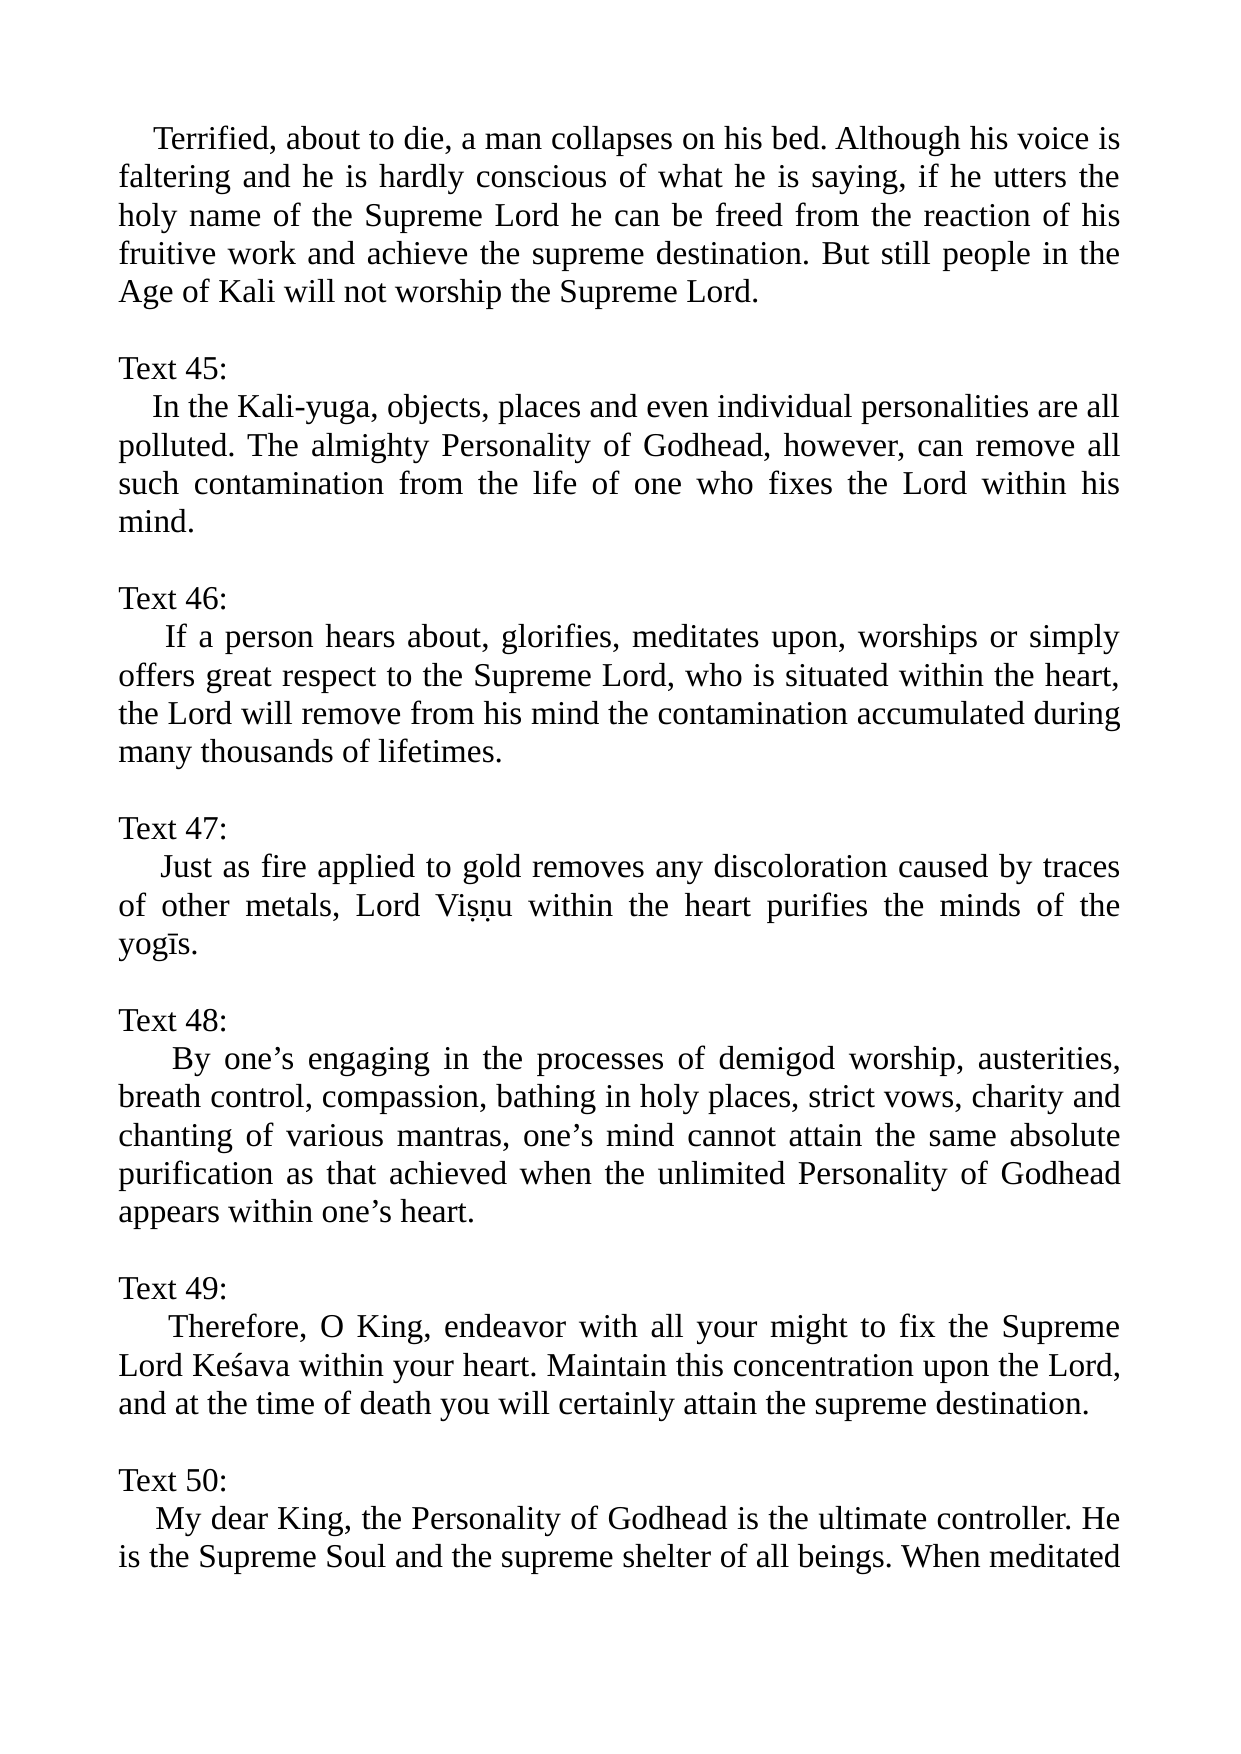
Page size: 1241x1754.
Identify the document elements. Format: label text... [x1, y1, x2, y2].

text In the Kali-yuga, objects, places and even individual personalities are all polluted. The almighty Personality of Godhead, however, can remove all such contamination from the life of one who fixes the Lord within his mind. [118, 386, 1122, 540]
text My dear King, the Personality of Godhead is the ultimate controller. He is the Supreme Soul and the supreme shelter of all beings. When meditated [118, 1498, 1122, 1575]
text Therefore, O King, endeavor with all your might to fix the Supreme Lord Keśava within your heart. Maintain this concentration upon the Lord, and at the time of death you will certainly attain the supreme destination. [118, 1306, 1122, 1421]
text Terrified, about to die, a man collapses on his bed. Although his voice is faltering and he is hardly conscious of what he is saying, if he utters the holy name of the Supreme Lord he can be freed from the reaction of his fruitive work and achieve the supreme destination. But still people in the Age of Kali will not worship the Supreme Lord. [118, 118, 1122, 310]
text If a person hears about, glorifies, meditates upon, worships or simply offers great respect to the Supreme Lord, who is situated within the heart, the Lord will remove from his mind the contamination accumulated during many thousands of lifetimes. [118, 616, 1122, 770]
text Text 45: [118, 348, 1122, 386]
text Just as fire applied to gold removes any discoloration caused by traces of other metals, Lord Viṣṇu within the heart purifies the minds of the yogīs. [118, 846, 1122, 961]
text Text 50: [118, 1460, 1122, 1498]
text By one’s engaging in the processes of demigod worship, austerities, breath control, compassion, bathing in holy places, strict vows, charity and chanting of various mantras, one’s mind cannot attain the same absolute purification as that achieved when the unlimited Personality of Godhead appears within one’s heart. [118, 1038, 1122, 1230]
text Text 48: [118, 1000, 1122, 1038]
text Text 49: [118, 1268, 1122, 1306]
text Text 47: [118, 808, 1122, 846]
text Text 46: [118, 578, 1122, 616]
